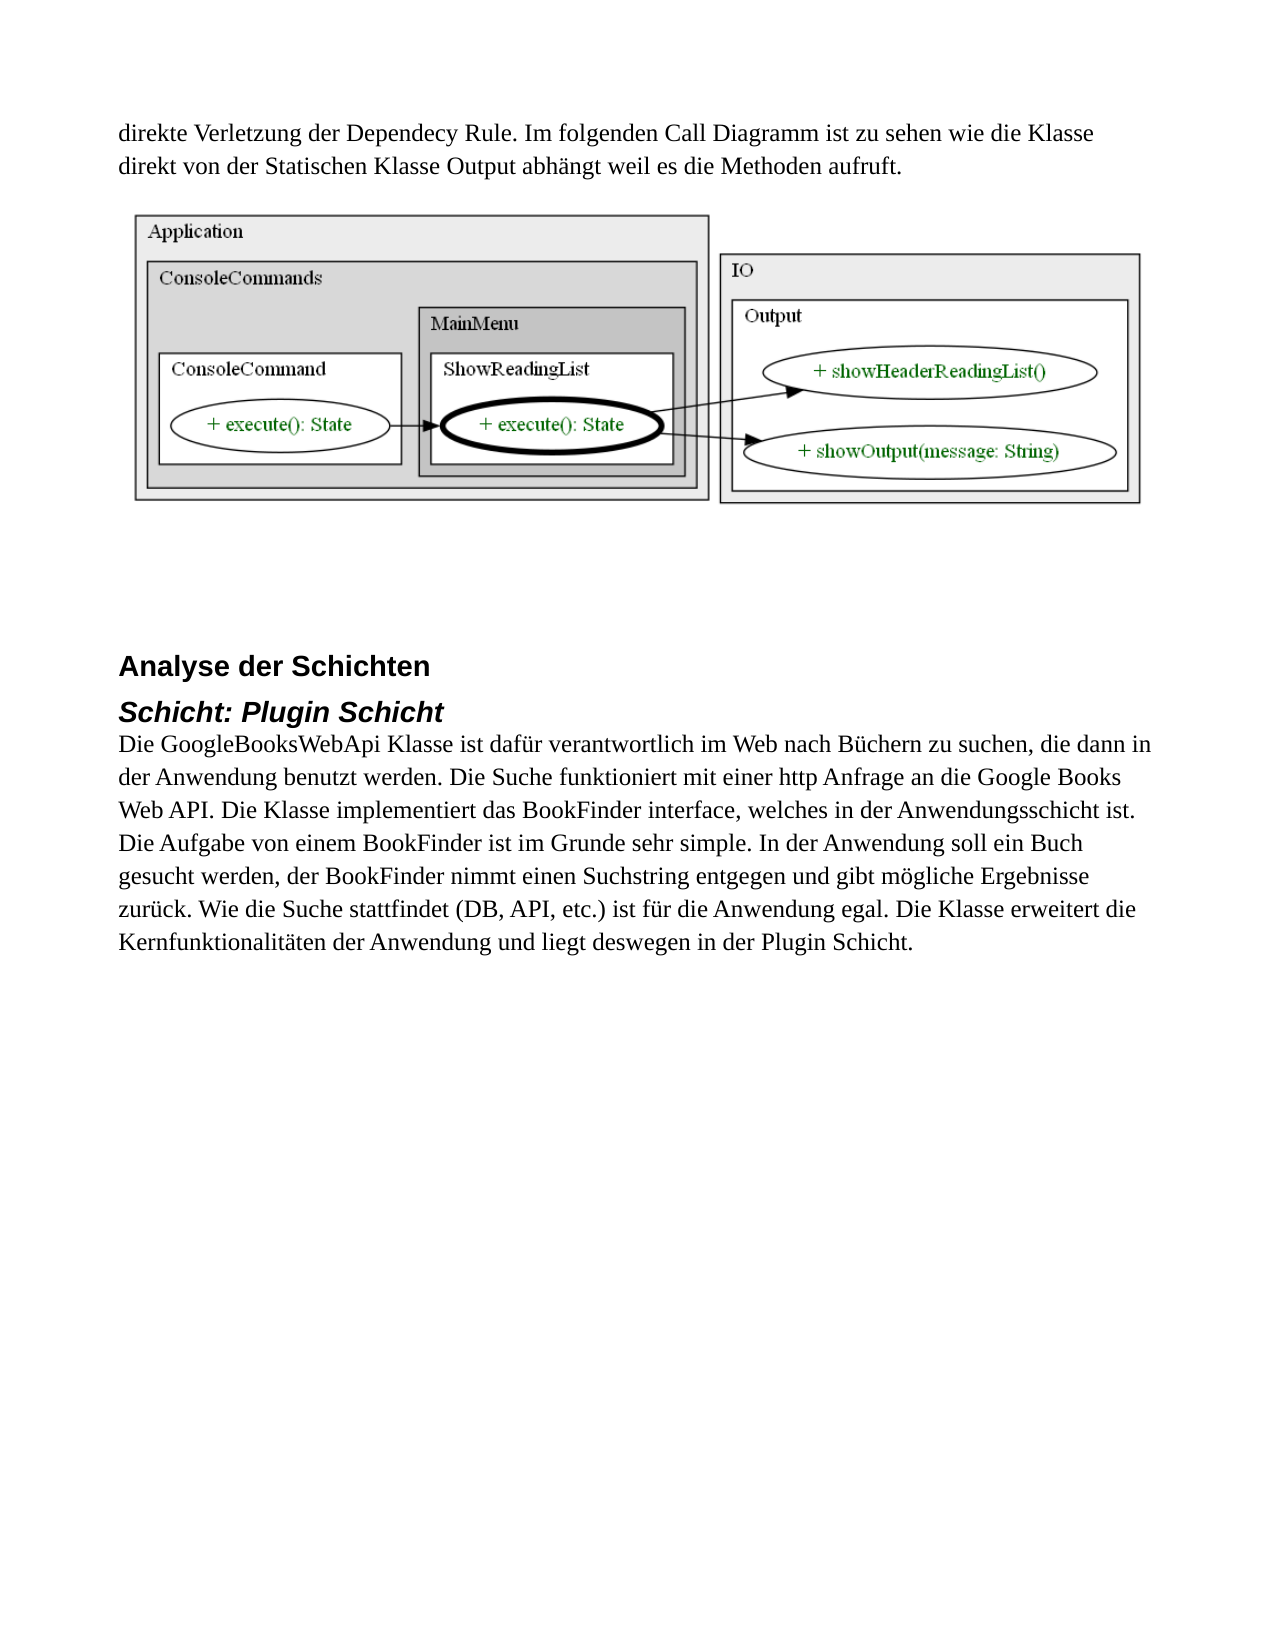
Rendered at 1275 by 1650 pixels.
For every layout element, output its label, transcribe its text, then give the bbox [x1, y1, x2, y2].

text direkte Verletzung der Dependecy Rule. Im folgenden Call Diagramm ist zu sehen wie die Klasse direkt von der Statischen Klasse Output abhängt weil es die Methoden aufruft. [118, 118, 1157, 180]
subtitle Analyse der Schichten [118, 649, 1157, 683]
subtitle Schicht: Plugin Schicht [118, 695, 1157, 729]
text Die GoogleBooksWebApi Klasse ist dafür verantwortlich im Web nach Büchern zu suchen, die dann in der Anwendung benutzt werden. Die Suche funktioniert mit einer http Anfrage an die Google Books Web API. Die Klasse implementiert das BookFinder interface, welches in der Anwendungsschicht ist. Die Aufgabe von einem BookFinder ist im Grunde sehr simple. In der Anwendung soll ein Buch gesucht werden, der BookFinder nimmt einen Suchstring entgegen und gibt mögliche Ergebnisse zurück. Wie die Suche stattfindet (DB, API, etc.) ist für die Anwendung egal. Die Klasse erweitert die Kernfunktionalitäten der Anwendung und liegt deswegen in der Plugin Schicht. [118, 729, 1157, 956]
picture [118, 198, 1157, 521]
